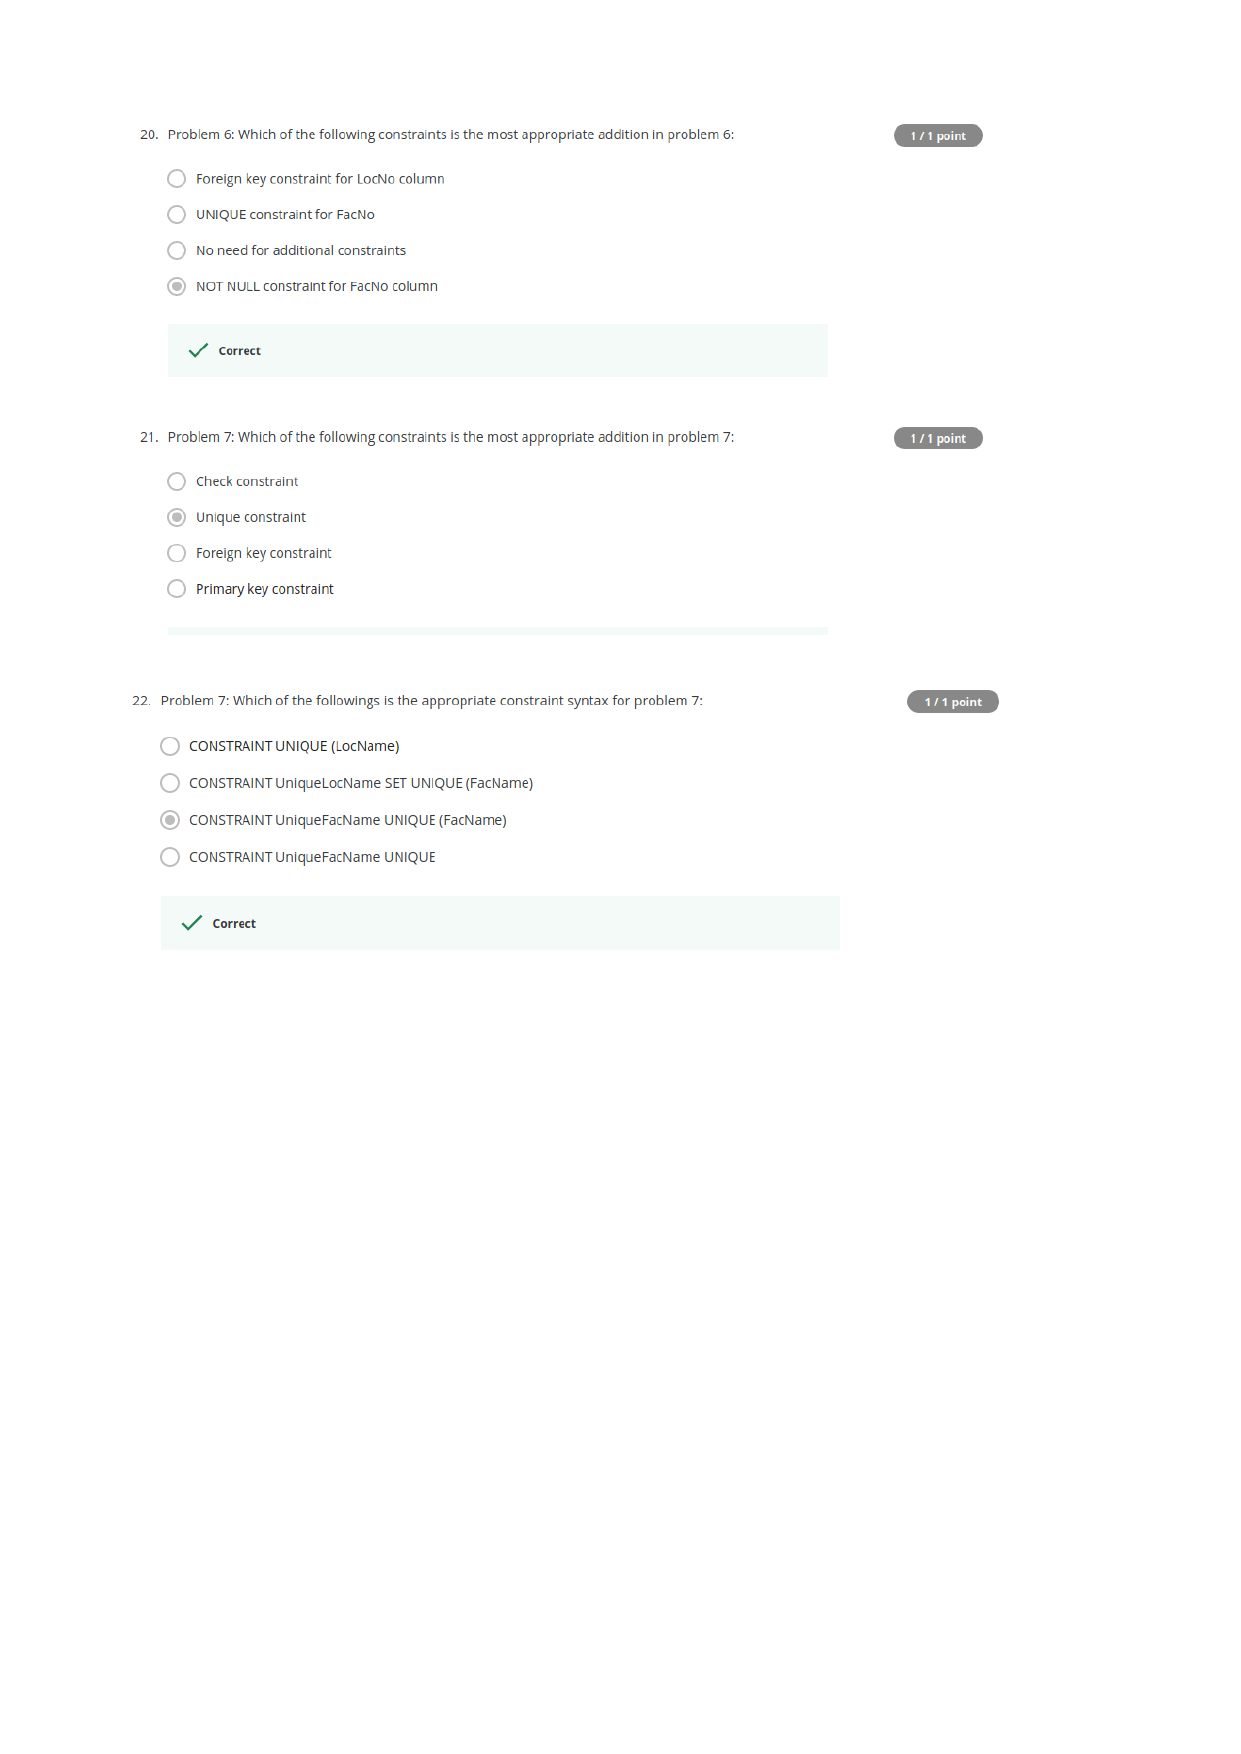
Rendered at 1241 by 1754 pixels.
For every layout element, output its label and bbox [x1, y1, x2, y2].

picture [118, 671, 1123, 972]
picture [118, 118, 1123, 644]
